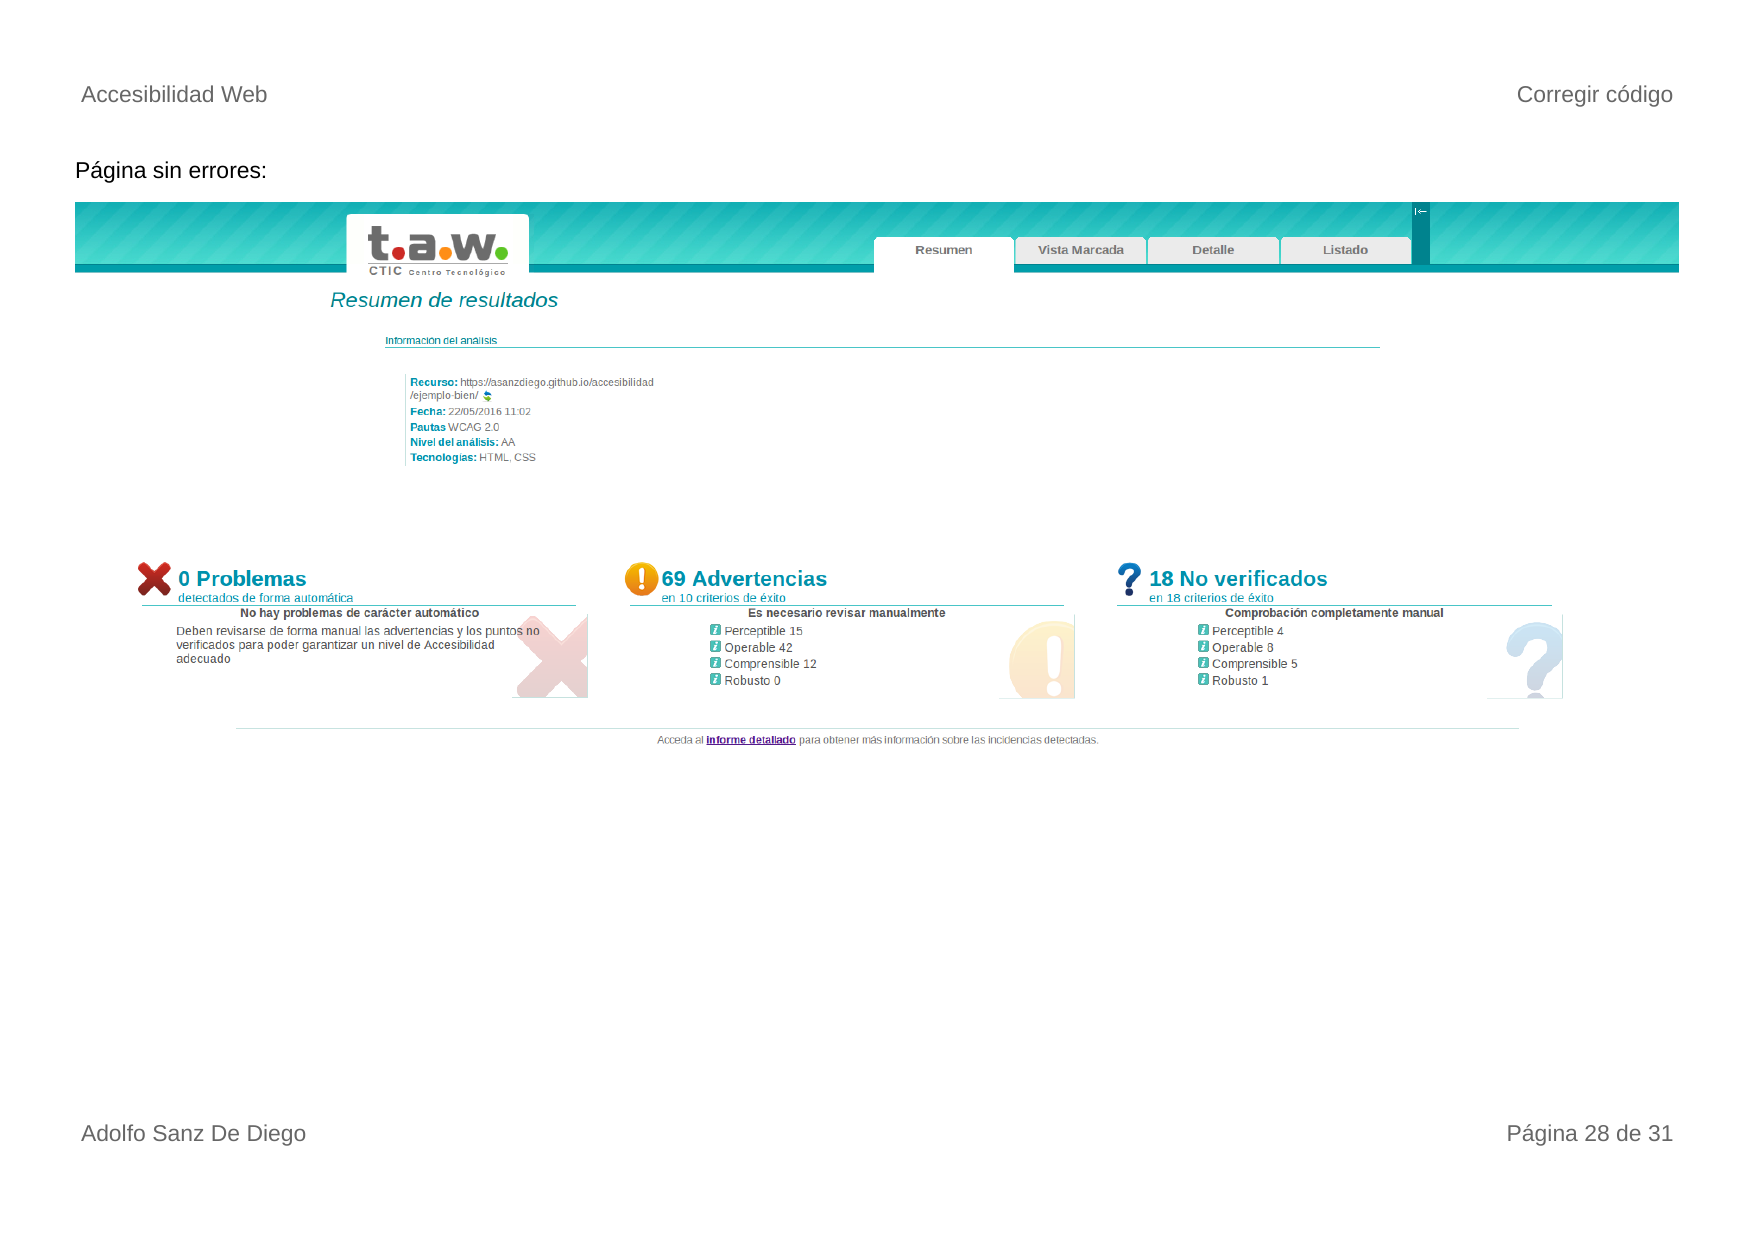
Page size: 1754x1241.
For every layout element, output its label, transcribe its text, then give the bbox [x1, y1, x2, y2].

picture [75, 202, 1679, 763]
text Página sin errores: [75, 157, 1679, 183]
